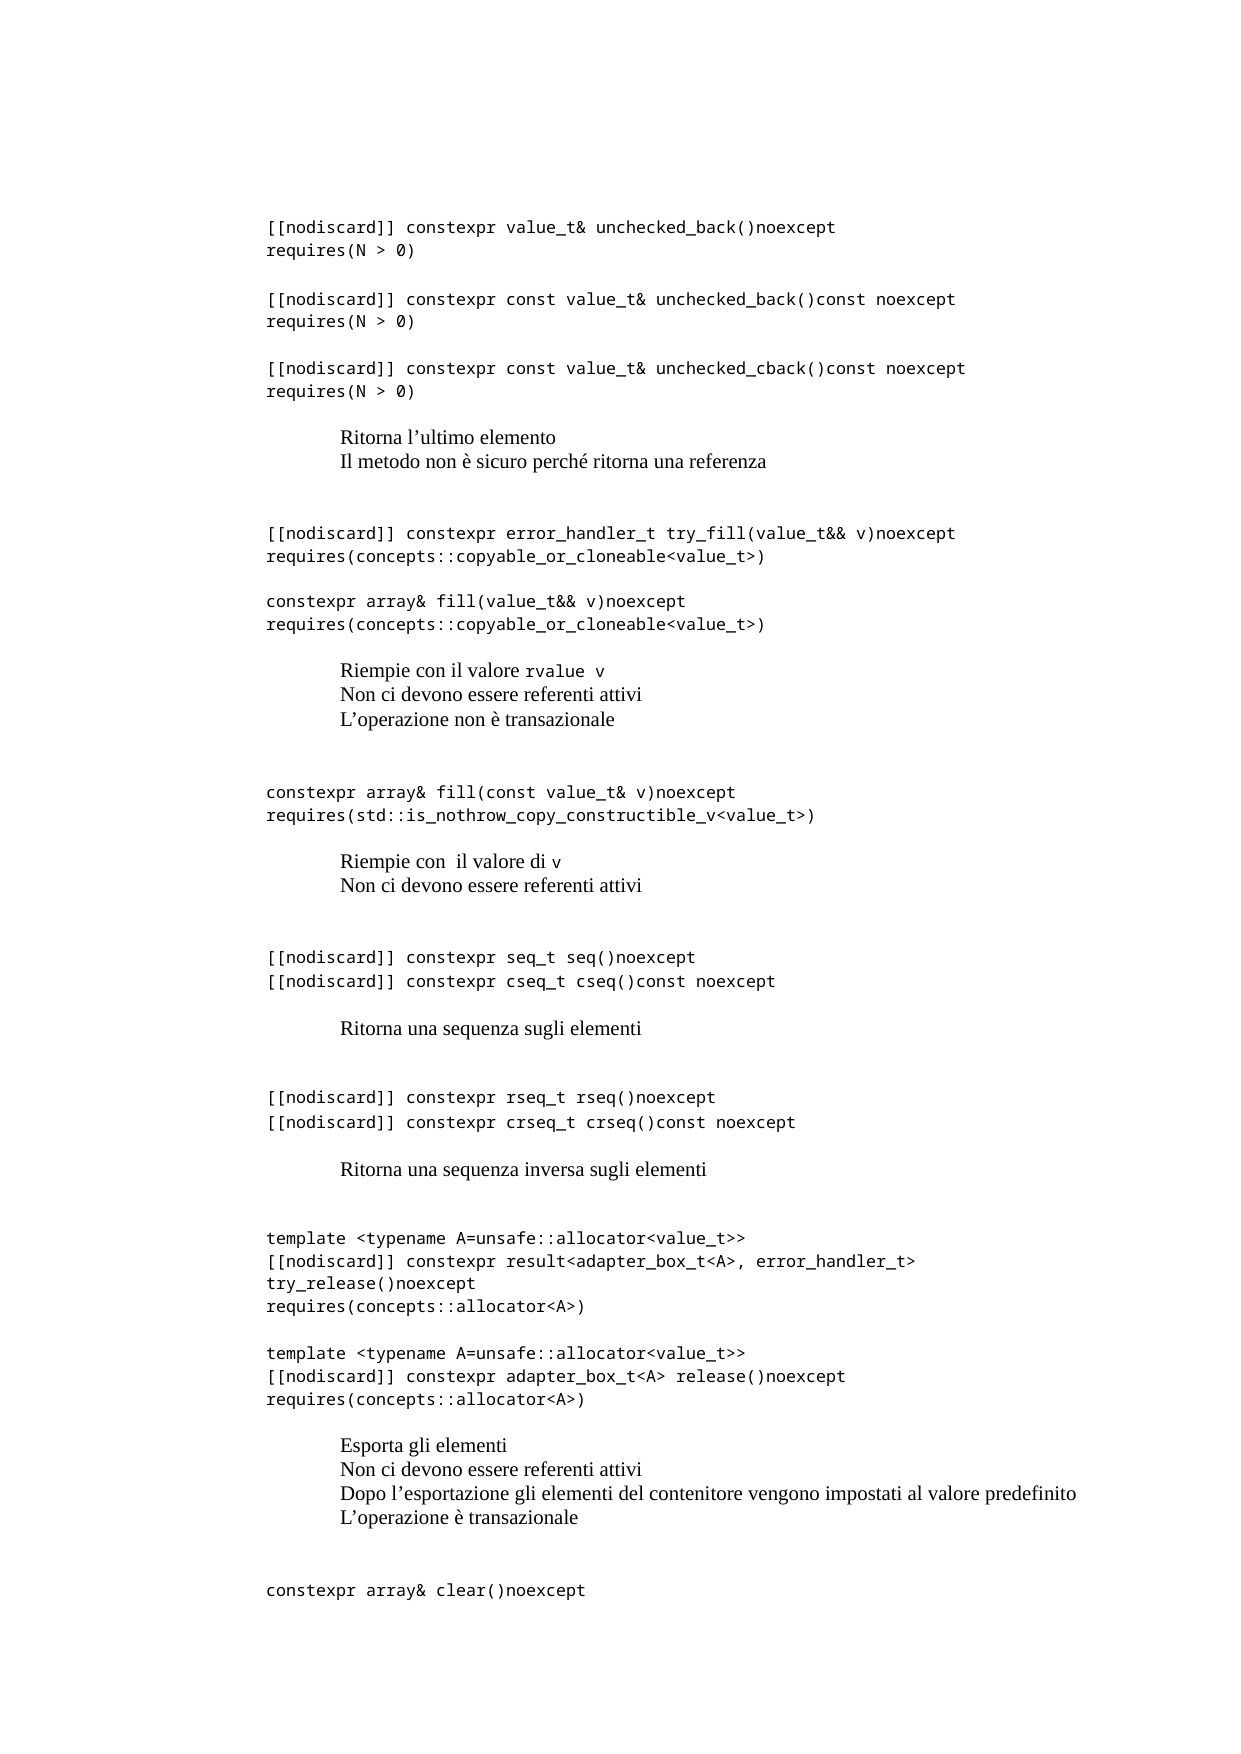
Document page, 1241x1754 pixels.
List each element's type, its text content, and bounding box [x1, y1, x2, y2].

text [[nodiscard]] constexpr error_handler_t try_fill(value_t&& v)noexcept [118, 522, 1122, 544]
text [[nodiscard]] constexpr rseq_t rseq()noexcept [118, 1086, 1122, 1108]
text Non ci devono essere referenti attivi [118, 1457, 1122, 1481]
text Il metodo non è sicuro perché ritorna una referenza [118, 449, 1122, 473]
text constexpr array& fill(const value_t& v)noexcept [118, 779, 1122, 803]
text [[nodiscard]] constexpr const value_t& unchecked_cback()const noexcept [118, 355, 1122, 380]
text Riempie con il valore rvalue v [118, 658, 1122, 682]
text Non ci devono essere referenti attivi [118, 873, 1122, 897]
text constexpr array& clear()noexcept [118, 1577, 1122, 1601]
text requires(std::is_nothrow_copy_constructible_v<value_t>) [118, 803, 1122, 826]
text requires(N > 0) [118, 239, 1122, 261]
text Dopo l’esportazione gli elementi del contenitore vengono impostati al valore predefinito [118, 1481, 1122, 1505]
text L’operazione non è transazionale [118, 707, 1122, 731]
text [[nodiscard]] constexpr adapter_box_t<A> release()noexcept [118, 1364, 1122, 1387]
text template <typename A=unsafe::allocator<value_t>> [118, 1340, 1122, 1364]
text [[nodiscard]] constexpr result<adapter_box_t<A>, error_handler_t> try_release()noexcept [118, 1249, 1122, 1294]
text constexpr array& fill(value_t&& v)noexcept [118, 590, 1122, 612]
text template <typename A=unsafe::allocator<value_t>> [118, 1226, 1122, 1249]
text [[nodiscard]] constexpr crseq_t crseq()const noexcept [118, 1108, 1122, 1133]
text Riempie con il valore di v [118, 849, 1122, 873]
text requires(concepts::allocator<A>) [118, 1294, 1122, 1317]
text requires(N > 0) [118, 380, 1122, 402]
text Non ci devono essere referenti attivi [118, 682, 1122, 707]
text Ritorna una sequenza sugli elementi [118, 1016, 1122, 1040]
text Esporta gli elementi [118, 1432, 1122, 1457]
text [[nodiscard]] constexpr seq_t seq()noexcept [118, 945, 1122, 968]
text requires(concepts::copyable_or_cloneable<value_t>) [118, 544, 1122, 567]
text [[nodiscard]] constexpr value_t& unchecked_back()noexcept [118, 214, 1122, 239]
text requires(N > 0) [118, 310, 1122, 333]
text requires(concepts::allocator<A>) [118, 1387, 1122, 1410]
text L’operazione è transazionale [118, 1505, 1122, 1529]
text Ritorna una sequenza inversa sugli elementi [118, 1157, 1122, 1181]
text requires(concepts::copyable_or_cloneable<value_t>) [118, 612, 1122, 635]
text Ritorna l’ultimo elemento [118, 425, 1122, 449]
text [[nodiscard]] constexpr const value_t& unchecked_back()const noexcept [118, 286, 1122, 310]
text [[nodiscard]] constexpr cseq_t cseq()const noexcept [118, 968, 1122, 992]
